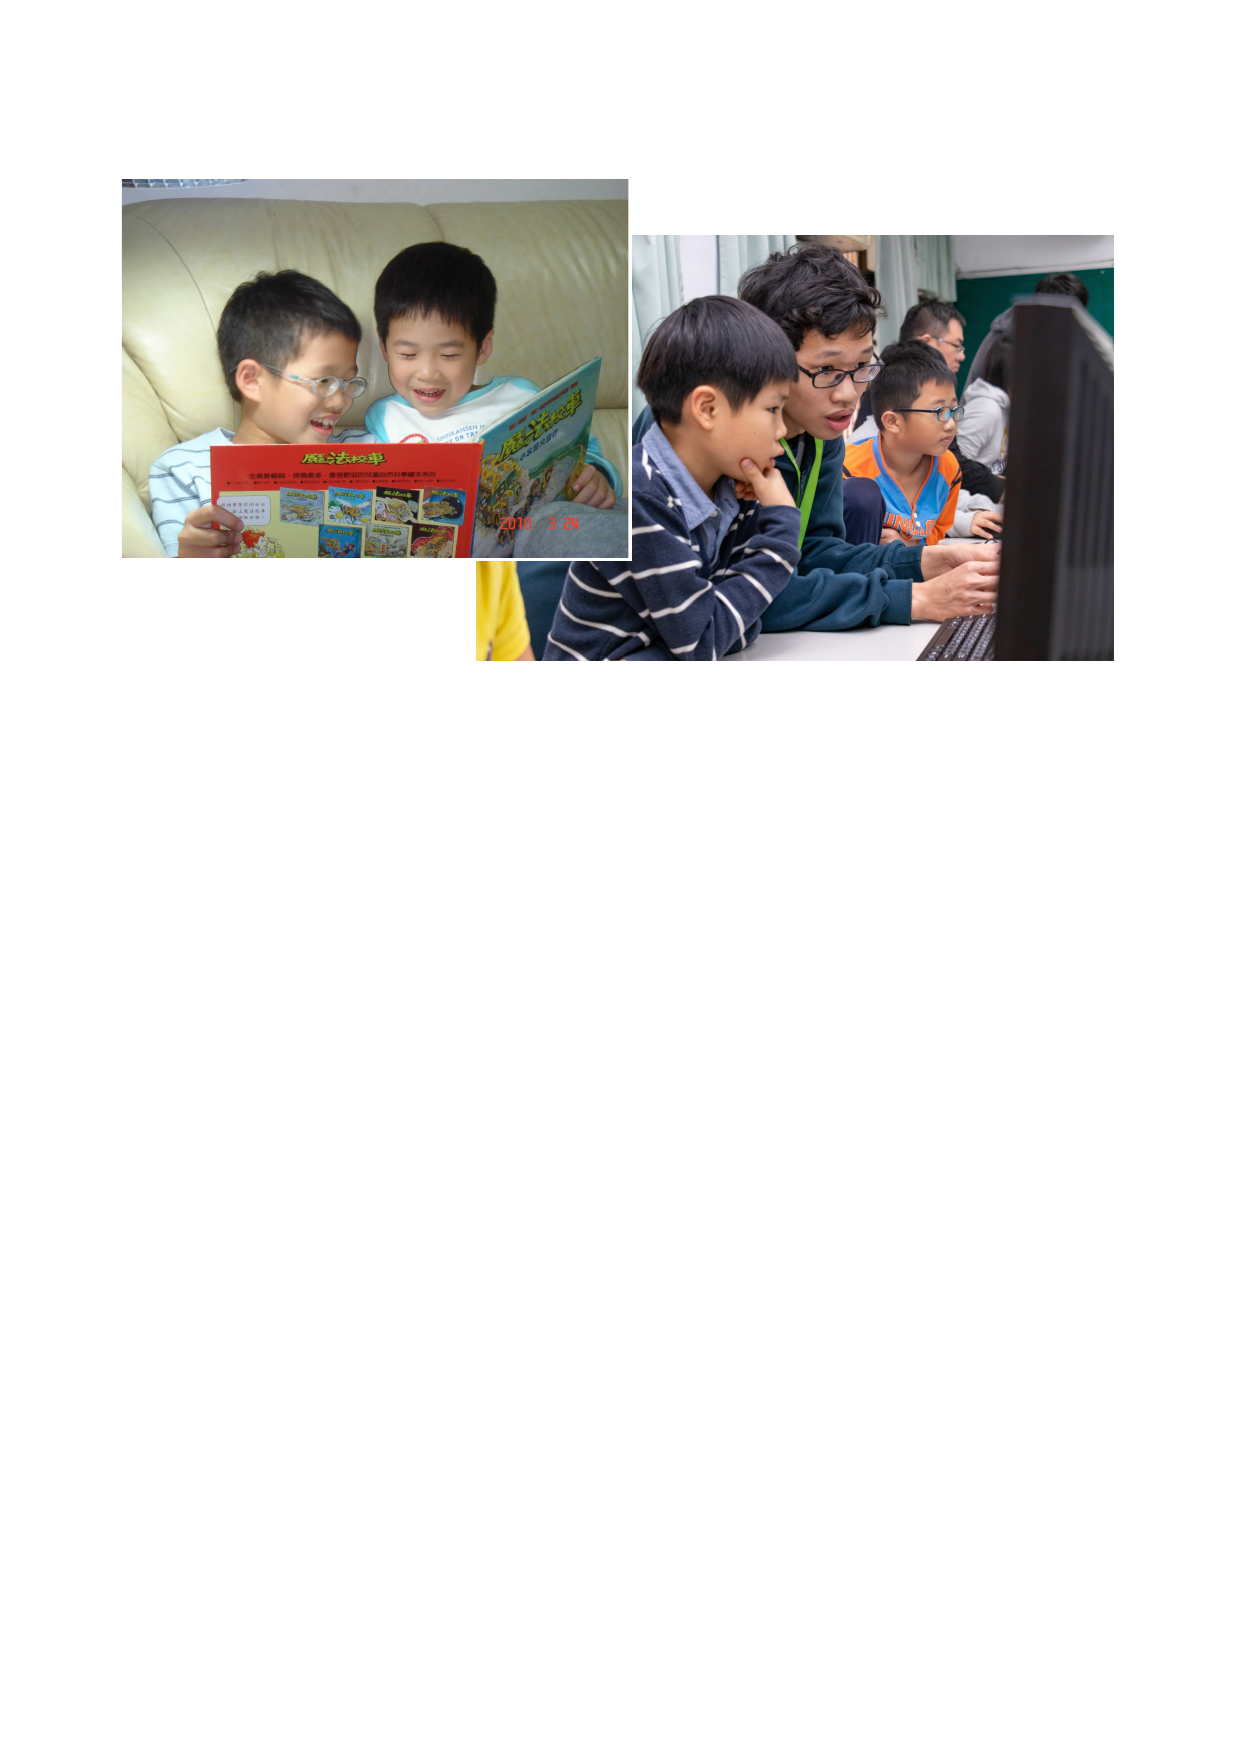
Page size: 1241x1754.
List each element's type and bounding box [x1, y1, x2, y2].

picture [476, 235, 1114, 661]
picture [121, 179, 629, 558]
